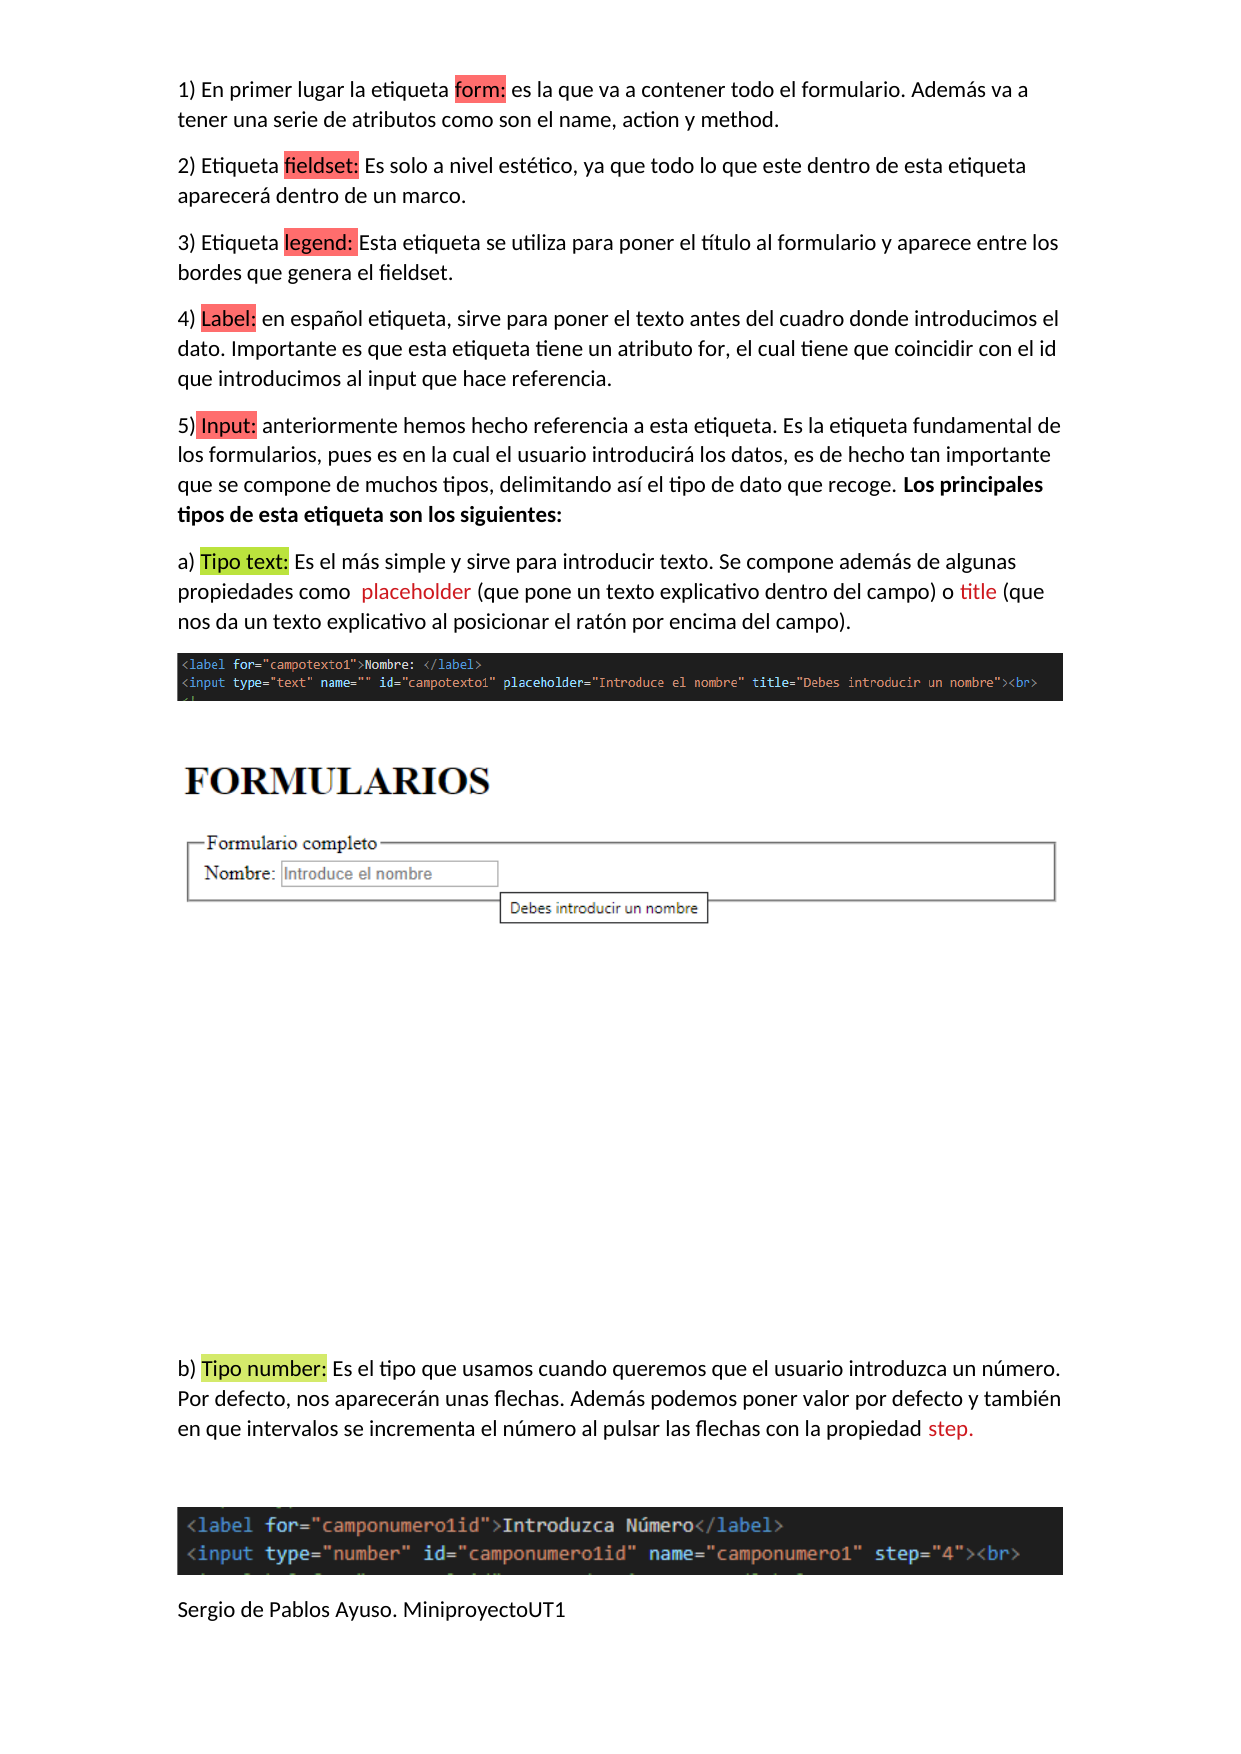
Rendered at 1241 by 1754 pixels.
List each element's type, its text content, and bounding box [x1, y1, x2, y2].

text 4) Label: en español etiqueta, sirve para poner el texto antes del cuadro donde introducimos el dato. Importante es que esta etiqueta tiene un atributo for, el cual tiene que coincidir con el id que introducimos al input que hace referencia. [177, 304, 1063, 392]
text 2) Etiqueta fieldset: Es solo a nivel estético, ya que todo lo que este dentro de esta etiqueta aparecerá dentro de un marco. [177, 151, 1063, 209]
text 1) En primer lugar la etiqueta form: es la que va a contener todo el formulario. Además va a tener una serie de atributos como son el name, action y method. [177, 75, 1063, 133]
text b) Tipo number: Es el tipo que usamos cuando queremos que el usuario introduzca un número. Por defecto, nos aparecerán unas flechas. Además podemos poner valor por defecto y también en que intervalos se incrementa el número al pulsar las flechas con la propiedad step. [177, 1354, 1063, 1442]
text 5) Input: anteriormente hemos hecho referencia a esta etiqueta. Es la etiqueta fundamental de los formularios, pues es en la cual el usuario introducirá los datos, es de hecho tan importante que se compone de muchos tipos, delimitando así el tipo de dato que recoge. Los principales tipos de esta etiqueta son los siguientes: [177, 411, 1063, 528]
text 3) Etiqueta legend: Esta etiqueta se utiliza para poner el título al formulario y aparece entre los bordes que genera el fieldset. [177, 228, 1063, 286]
text a) Tipo text: Es el más simple y sirve para introducir texto. Se compone además de algunas propiedades como placeholder (que pone un texto explicativo dentro del campo) o title (que nos da un texto explicativo al posicionar el ratón por encima del campo). [177, 547, 1063, 635]
